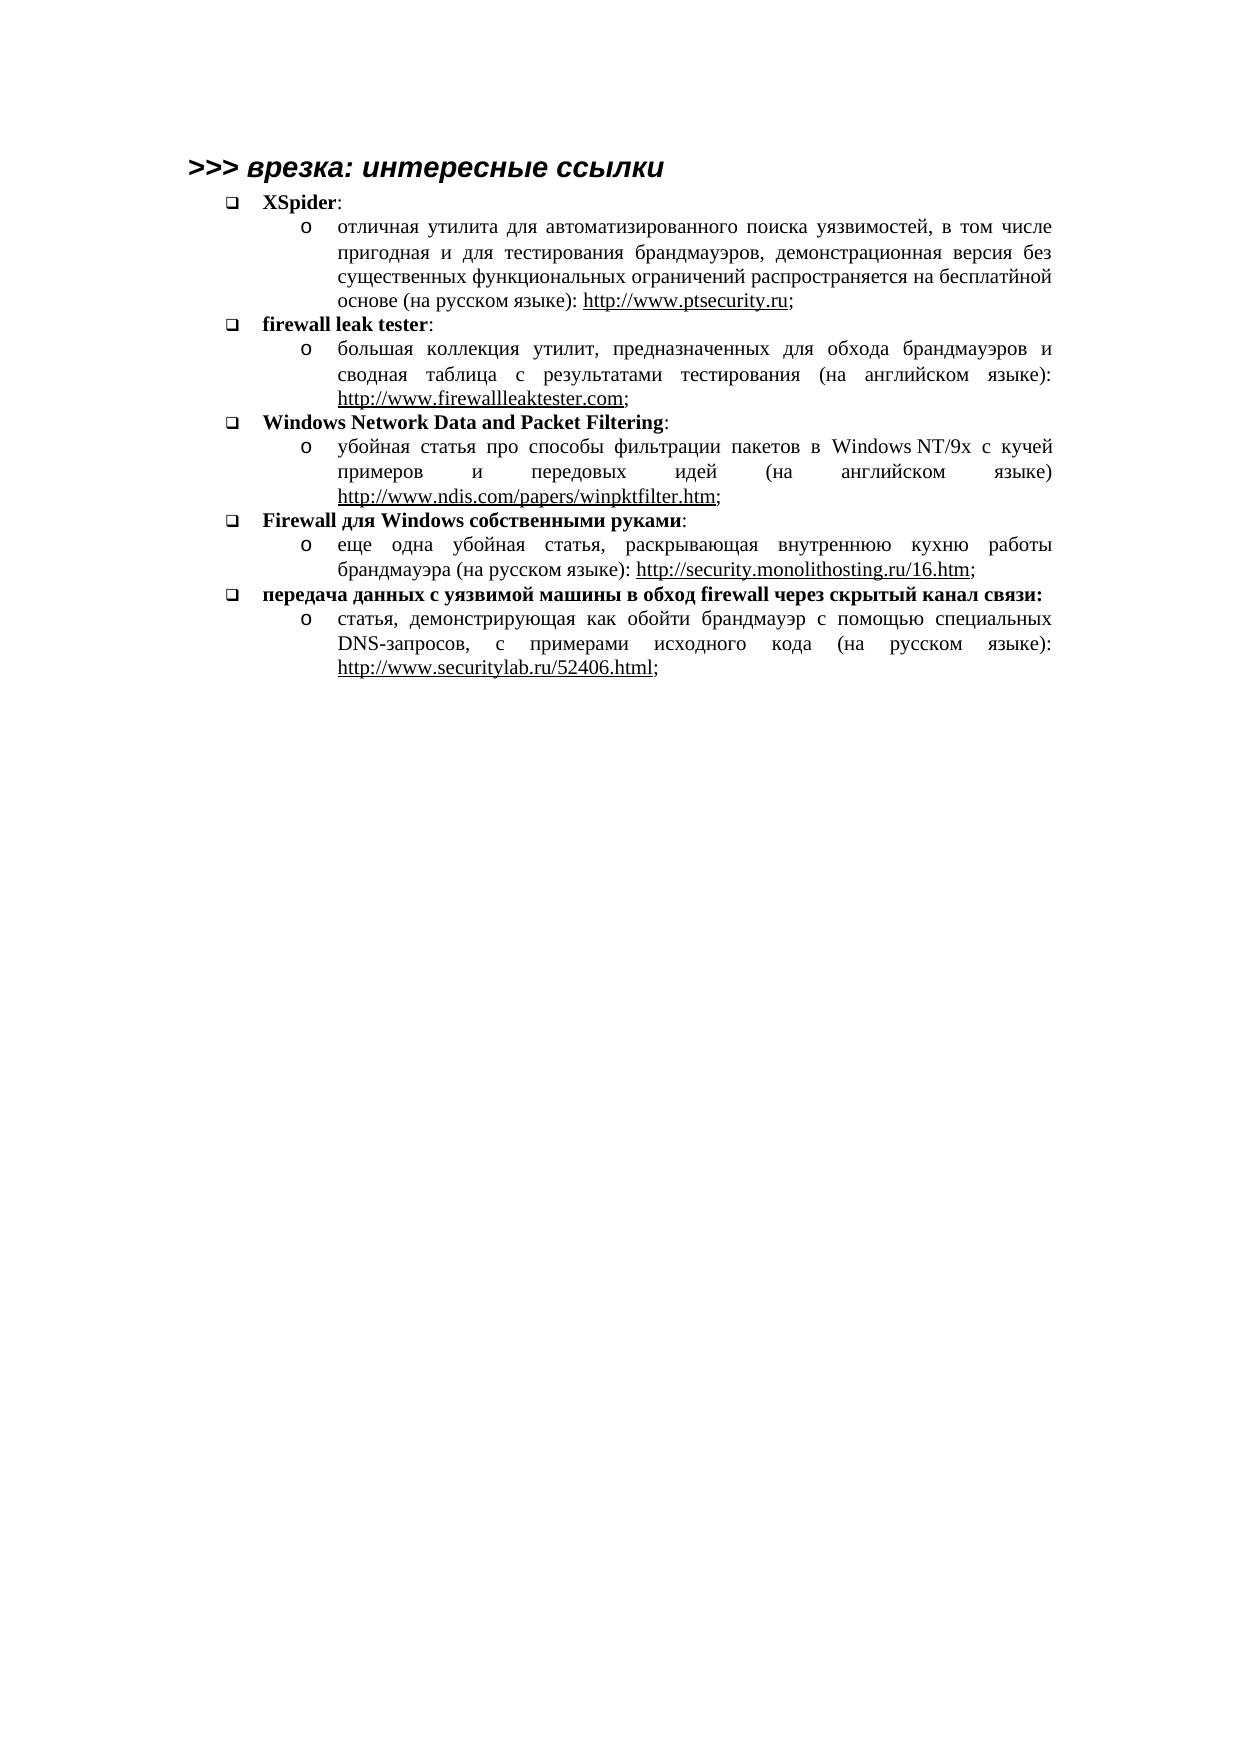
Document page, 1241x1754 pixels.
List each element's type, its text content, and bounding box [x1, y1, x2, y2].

list убойная статья про способы фильтрации пакетов в Windows NT/9x с кучей примеров и передовых идей (на английском языке) http://www.ndis.com/papers/winpktfilter.htm; [300, 434, 1053, 508]
list статья, демонстрирующая как обойти брандмауэр с помощью специальных DNS-запросов, с примерами исходного кода (на русском языке): http://www.securitylab.ru/52406.html; [300, 606, 1053, 679]
list отличная утилита для автоматизированного поиска уязвимостей, в том числе пригодная и для тестирования брандмауэров, демонстрационная версия без существенных функциональных ограничений распространяется на бесплатйной основе (на русском языке): http://www.ptsecurity.ru; [300, 214, 1053, 312]
list еще одна убойная статья, раскрывающая внутреннюю кухню работы брандмауэра (на русском языке): http://security.monolithosting.ru/16.htm; [300, 532, 1053, 581]
list firewall leak tester: [225, 312, 1053, 336]
list Firewall для Windows собственными руками: [225, 508, 1053, 532]
list большая коллекция утилит, предназначенных для обхода брандмауэров и сводная таблица с результатами тестирования (на английском языке): http://www.firewallleaktester.com; [300, 336, 1053, 410]
subtitle >>> врезка: интересные ссылки [187, 150, 1053, 183]
list передача данных с уязвимой машины в обход firewall через скрытый канал связи: [225, 581, 1053, 606]
list Windows Network Data and Packet Filtering: [225, 410, 1053, 434]
list XSpider: [225, 190, 1053, 214]
